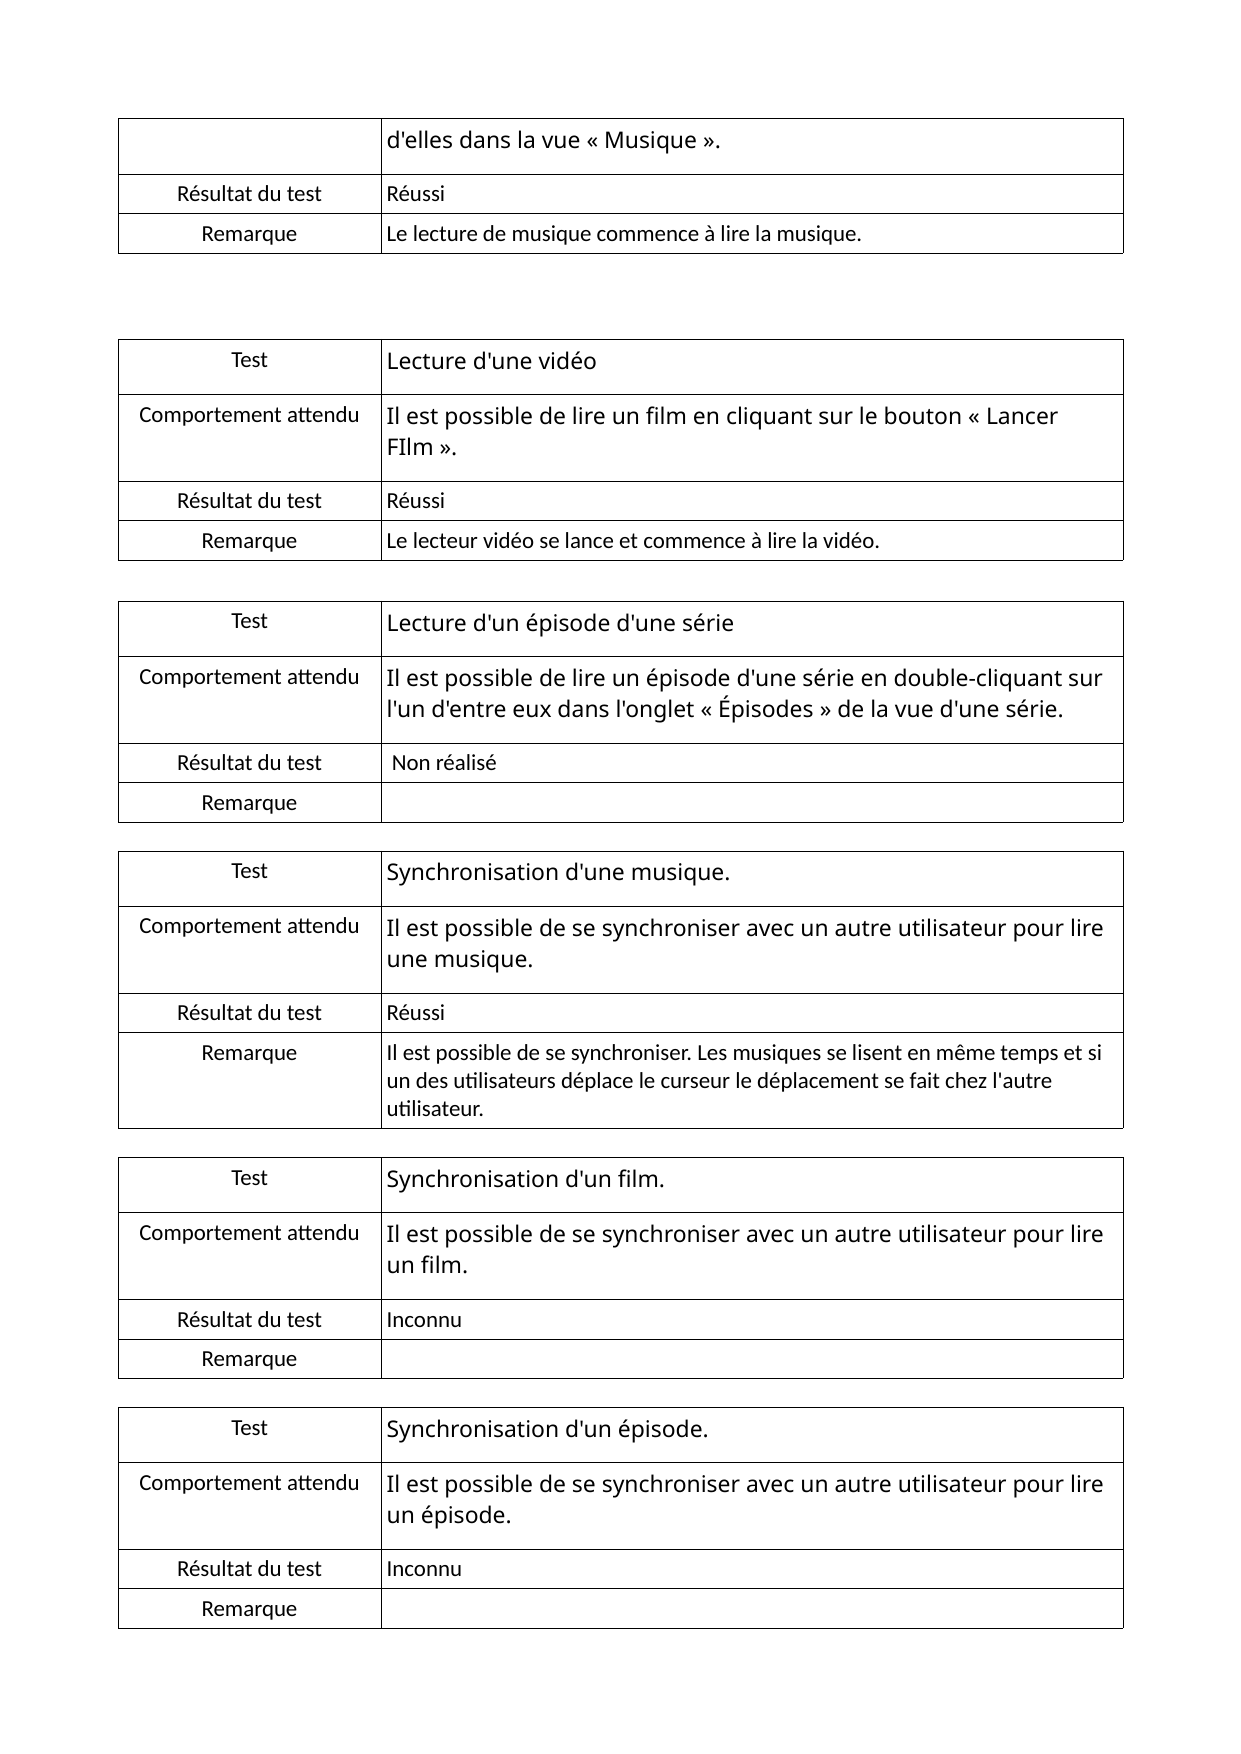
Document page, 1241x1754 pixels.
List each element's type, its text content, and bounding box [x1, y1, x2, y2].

table_cell Résultat du test [119, 1300, 381, 1338]
table_header Lecture d'un épisode d'une série [382, 602, 1123, 656]
table_cell Réussi [382, 175, 1123, 213]
table_cell Le lecture de musique commence à lire la musique. [382, 214, 1123, 253]
table_cell Résultat du test [119, 175, 381, 213]
table_cell Comportement attendu [119, 1213, 381, 1299]
table_header Synchronisation d'un épisode. [382, 1408, 1123, 1462]
table_cell Remarque [119, 521, 381, 560]
table_header Test [119, 1158, 381, 1212]
table_header Synchronisation d'une musique. [382, 852, 1123, 906]
table_cell Inconnu [382, 1550, 1123, 1588]
table_header Lecture d'une vidéo [382, 340, 1123, 394]
table_cell Remarque [119, 1340, 381, 1378]
table_cell d'elles dans la vue « Musique ». [382, 119, 1123, 173]
table_cell Résultat du test [119, 994, 381, 1032]
table_cell [382, 1340, 1123, 1378]
table_header Test [119, 602, 381, 656]
table_cell Réussi [382, 994, 1123, 1032]
table_cell Résultat du test [119, 1550, 381, 1588]
table_header Test [119, 1408, 381, 1462]
table_cell Comportement attendu [119, 907, 381, 992]
table_cell [382, 1589, 1123, 1628]
table_cell Il est possible de se synchroniser avec un autre utilisateur pour lire un épisode. [382, 1463, 1123, 1549]
table_cell Remarque [119, 1589, 381, 1628]
table_cell Réussi [382, 482, 1123, 520]
table_cell Non réalisé [382, 744, 1123, 782]
table_cell Le lecteur vidéo se lance et commence à lire la vidéo. [382, 521, 1123, 560]
table_cell Remarque [119, 783, 381, 822]
table_header Test [119, 852, 381, 906]
table_cell [119, 119, 381, 173]
table_cell Remarque [119, 214, 381, 253]
table_header Synchronisation d'un film. [382, 1158, 1123, 1212]
table_cell Comportement attendu [119, 657, 381, 742]
table_cell Résultat du test [119, 744, 381, 782]
table_cell Résultat du test [119, 482, 381, 520]
table_cell Comportement attendu [119, 1463, 381, 1549]
table_cell [382, 783, 1123, 822]
table_cell Il est possible de se synchroniser. Les musiques se lisent en même temps et si un des utilisateurs déplace le curseur le déplacement se fait chez l'autre utilisateur. [382, 1033, 1123, 1128]
table_header Test [119, 340, 381, 394]
table_cell Comportement attendu [119, 395, 381, 481]
table_cell Il est possible de se synchroniser avec un autre utilisateur pour lire un film. [382, 1213, 1123, 1299]
table_cell Inconnu [382, 1300, 1123, 1338]
table_cell Il est possible de lire un épisode d'une série en double-cliquant sur l'un d'entre eux dans l'onglet « Épisodes » de la vue d'une série. [382, 657, 1123, 742]
table_cell Il est possible de lire un film en cliquant sur le bouton « Lancer FIlm ». [382, 395, 1123, 481]
table_cell Remarque [119, 1033, 381, 1128]
table_cell Il est possible de se synchroniser avec un autre utilisateur pour lire une musique. [382, 907, 1123, 992]
